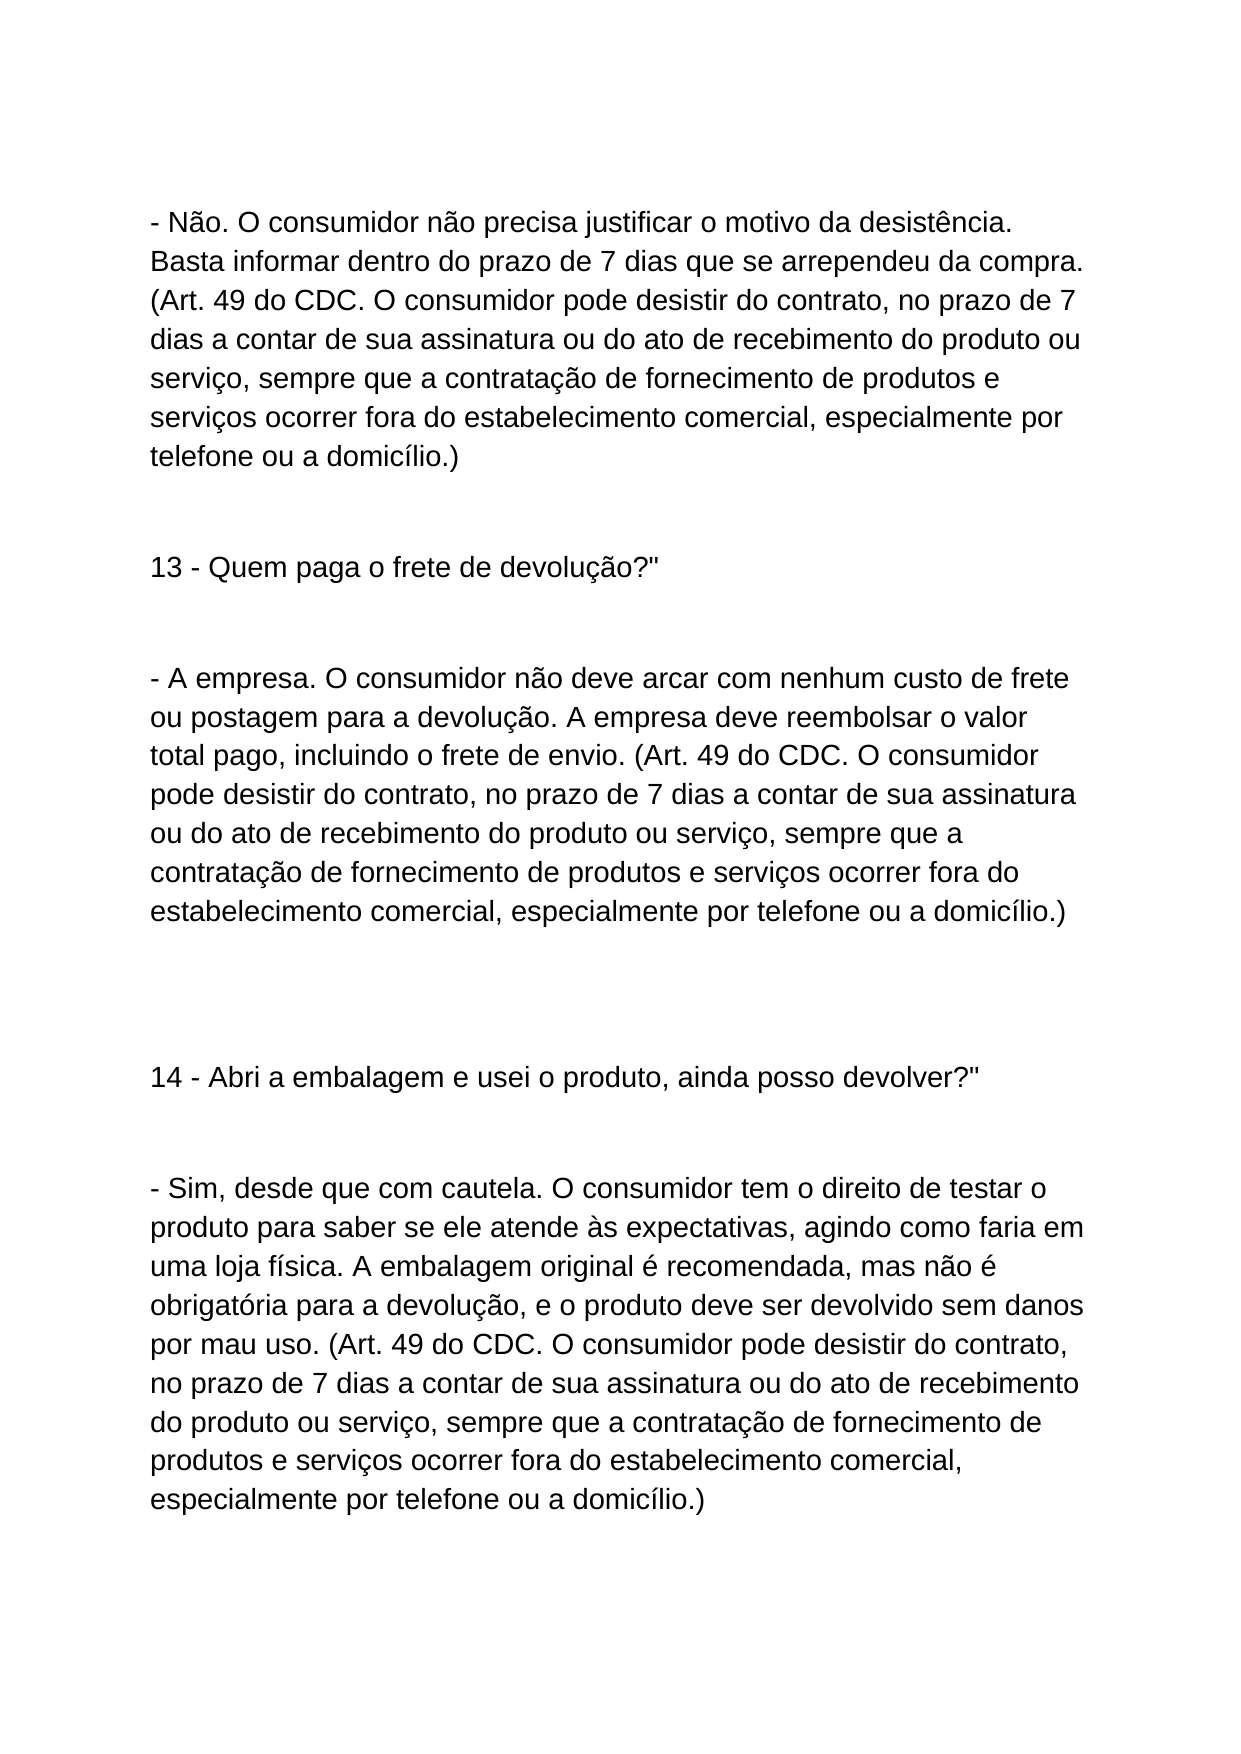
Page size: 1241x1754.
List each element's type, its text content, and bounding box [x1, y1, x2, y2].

text 13 - Quem paga o frete de devolução?" [150, 550, 1090, 583]
text 14 - Abri a embalagem e usei o produto, ainda posso devolver?" [150, 1060, 1090, 1094]
text - Não. O consumidor não precisa justificar o motivo da desistência. Basta informar dentro do prazo de 7 dias que se arrependeu da compra. (Art. 49 do CDC. O consumidor pode desistir do contrato, no prazo de 7 dias a contar de sua assinatura ou do ato de recebimento do produto ou serviço, sempre que a contratação de fornecimento de produtos e serviços ocorrer fora do estabelecimento comercial, especialmente por telefone ou a domicílio.) [150, 206, 1090, 472]
text - A empresa. O consumidor não deve arcar com nenhum custo de frete ou postagem para a devolução. A empresa deve reembolsar o valor total pago, incluindo o frete de envio. (Art. 49 do CDC. O consumidor pode desistir do contrato, no prazo de 7 dias a contar de sua assinatura ou do ato de recebimento do produto ou serviço, sempre que a contratação de fornecimento de produtos e serviços ocorrer fora do estabelecimento comercial, especialmente por telefone ou a domicílio.) [150, 661, 1090, 927]
text - Sim, desde que com cautela. O consumidor tem o direito de testar o produto para saber se ele atende às expectativas, agindo como faria em uma loja física. A embalagem original é recomendada, mas não é obrigatória para a devolução, e o produto deve ser devolvido sem danos por mau uso. (Art. 49 do CDC. O consumidor pode desistir do contrato, no prazo de 7 dias a contar de sua assinatura ou do ato de recebimento do produto ou serviço, sempre que a contratação de fornecimento de produtos e serviços ocorrer fora do estabelecimento comercial, especialmente por telefone ou a domicílio.) [150, 1171, 1090, 1516]
